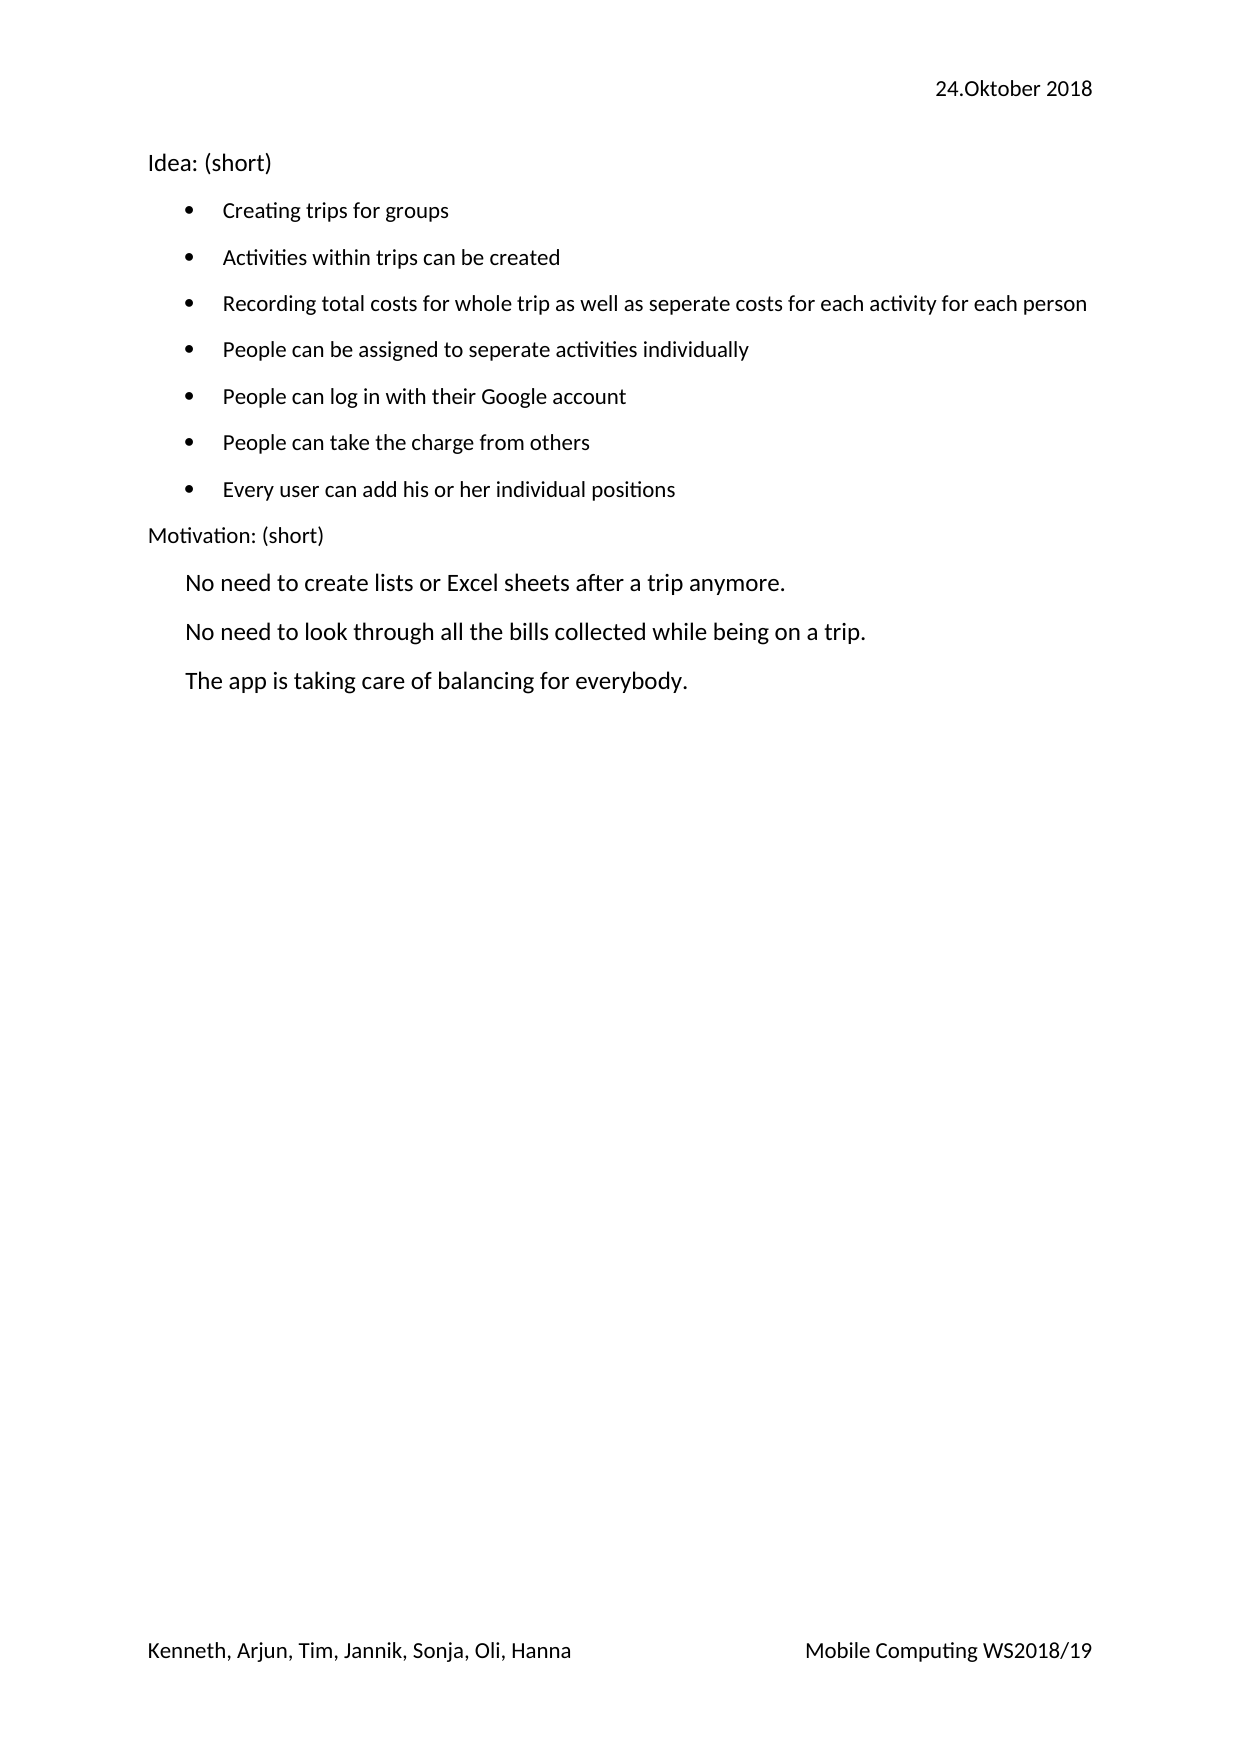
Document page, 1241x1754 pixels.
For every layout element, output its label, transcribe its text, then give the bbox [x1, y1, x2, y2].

text Idea: (short) [148, 148, 1093, 178]
list Creating trips for groups [185, 197, 1093, 224]
list People can take the charge from others [185, 428, 1093, 456]
list Recording total costs for whole trip as well as seperate costs for each activity for each person [185, 289, 1093, 317]
text No need to create lists or Excel sheets after a trip anymore. [185, 567, 1093, 598]
list People can log in with their Google account [185, 382, 1093, 410]
list Activities within trips can be created [185, 243, 1093, 271]
text No need to look through all the bills collected while being on a trip. [185, 616, 1093, 647]
list Every user can add his or her individual positions [185, 475, 1093, 503]
list People can be assigned to seperate activities individually [185, 336, 1093, 364]
text The app is taking care of balancing for everybody. [185, 665, 1093, 696]
text Motivation: (short) [148, 521, 1093, 549]
